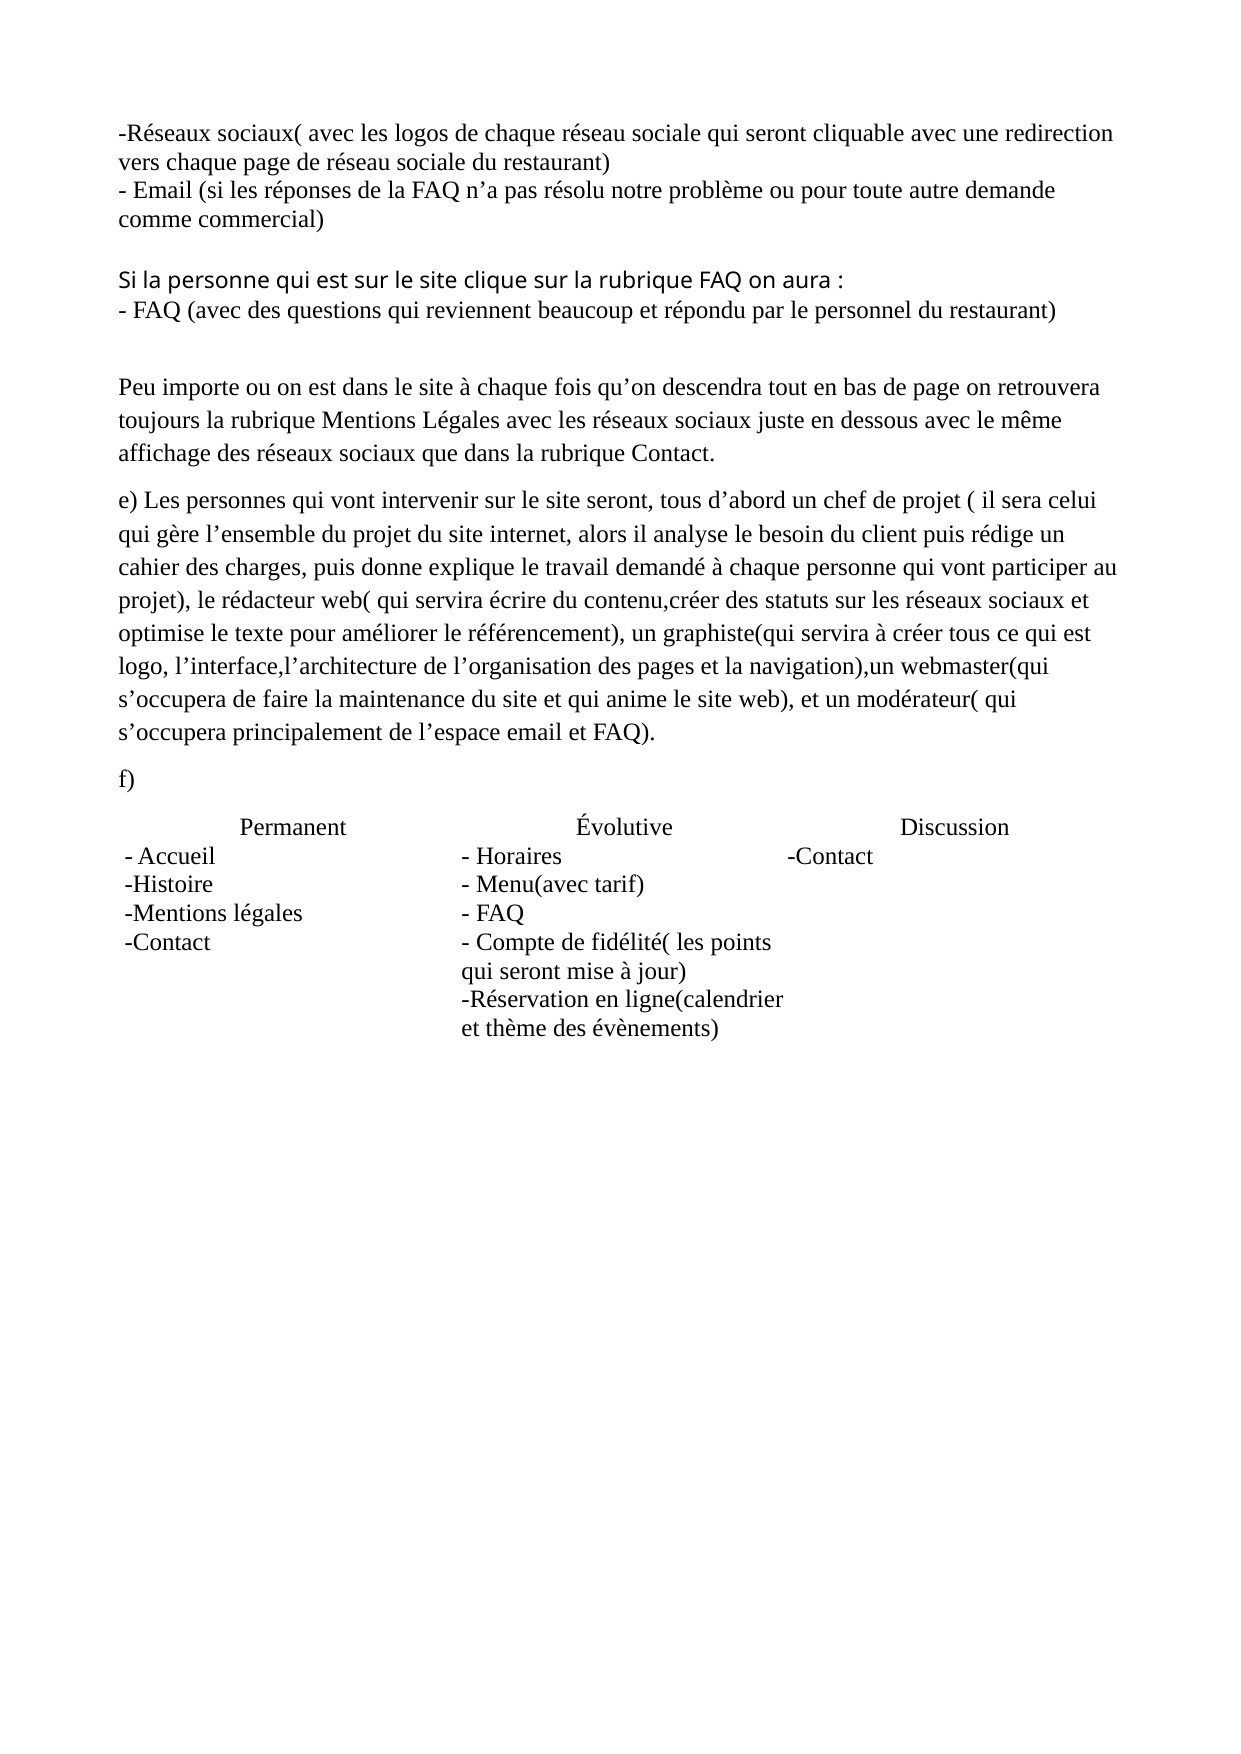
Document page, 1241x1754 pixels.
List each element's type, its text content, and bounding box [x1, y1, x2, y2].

text Si la personne qui est sur le site clique sur la rubrique FAQ on aura : [118, 264, 1122, 296]
table_cell -Histoire [124, 870, 461, 898]
table_cell - FAQ [461, 898, 787, 927]
text - FAQ (avec des questions qui reviennent beaucoup et répondu par le personnel du restaurant) [118, 296, 1122, 324]
table_header Permanent [124, 812, 461, 841]
text Peu importe ou on est dans le site à chaque fois qu’on descendra tout en bas de page on retrouvera toujours la rubrique Mentions Légales avec les réseaux sociaux juste en dessous avec le même affichage des réseaux sociaux que dans la rubrique Contact. [118, 372, 1122, 467]
table_cell -Contact [124, 927, 461, 984]
table_cell [787, 898, 1122, 927]
table_cell - Menu(avec tarif) [461, 870, 787, 898]
text e) Les personnes qui vont intervenir sur le site seront, tous d’abord un chef de projet ( il sera celui qui gère l’ensemble du projet du site internet, alors il analyse le besoin du client puis rédige un cahier des charges, puis donne explique le travail demandé à chaque personne qui vont participer au projet), le rédacteur web( qui servira écrire du contenu,créer des statuts sur les réseaux sociaux et optimise le texte pour améliorer le référencement), un graphiste(qui servira à créer tous ce qui est logo, l’interface,l’architecture de l’organisation des pages et la navigation),un webmaster(qui s’occupera de faire la maintenance du site et qui anime le site web), et un modérateur( qui s’occupera principalement de l’espace email et FAQ). [118, 486, 1122, 746]
text f) [118, 764, 1122, 793]
table_cell - Horaires [461, 841, 787, 869]
table_cell -Réservation en ligne(calendrier et thème des évènements) [461, 985, 787, 1042]
table_cell - Compte de fidélité( les points qui seront mise à jour) [461, 927, 787, 984]
text - Email (si les réponses de la FAQ n’a pas résolu notre problème ou pour toute autre demande comme commercial) [118, 176, 1122, 233]
table_header Évolutive [461, 812, 787, 841]
table_cell [787, 985, 1122, 1042]
table_cell [124, 985, 461, 1042]
table_cell -Mentions légales [124, 898, 461, 927]
table_header Discussion [787, 812, 1122, 841]
text -Réseaux sociaux( avec les logos de chaque réseau sociale qui seront cliquable avec une redirection vers chaque page de réseau sociale du restaurant) [118, 118, 1122, 176]
table_cell [787, 870, 1122, 898]
table_cell - Accueil [124, 841, 461, 869]
table_cell [787, 927, 1122, 984]
table_cell -Contact [787, 841, 1122, 869]
